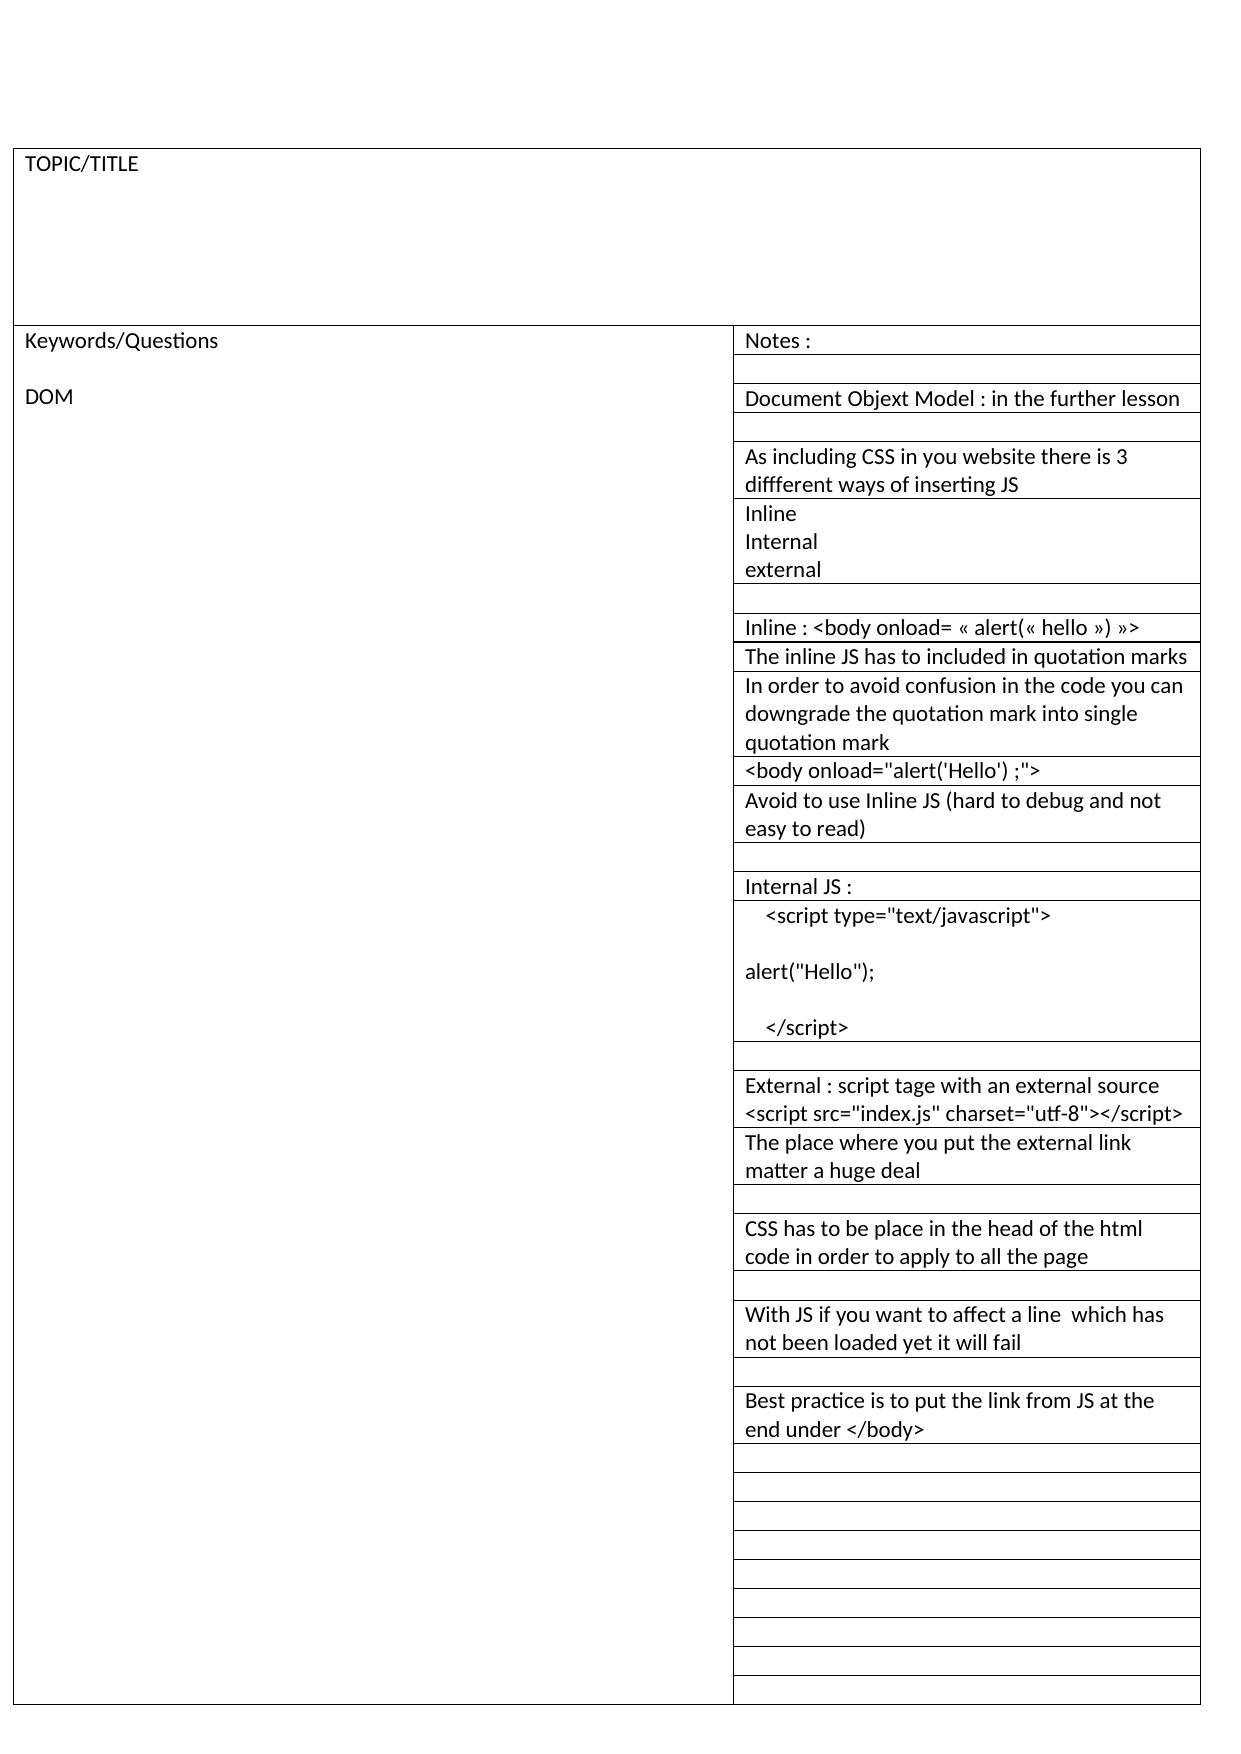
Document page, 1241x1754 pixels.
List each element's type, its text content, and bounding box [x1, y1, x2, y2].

table_cell Inline Internal external [734, 499, 1200, 583]
table_cell In order to avoid confusion in the code you can downgrade the quotation mark into single quotation mark [734, 672, 1200, 756]
table_cell The inline JS has to included in quotation marks [734, 643, 1200, 671]
table_cell [734, 1531, 1200, 1559]
table_cell <script type="text/javascript"> alert("Hello"); </script> [734, 901, 1200, 1041]
table_cell The place where you put the external link matter a huge deal [734, 1128, 1200, 1184]
table_cell [734, 355, 1200, 383]
table_cell Avoid to use Inline JS (hard to debug and not easy to read) [734, 786, 1200, 842]
table_cell [734, 413, 1200, 441]
table_cell [734, 1271, 1200, 1299]
table_cell CSS has to be place in the head of the html code in order to apply to all the page [734, 1214, 1200, 1270]
table_cell Document Objext Model : in the further lesson [734, 384, 1200, 412]
table_cell With JS if you want to affect a line which has not been loaded yet it will fail [734, 1301, 1200, 1357]
table_cell [734, 1502, 1200, 1530]
table_cell [734, 1618, 1200, 1646]
table_cell Keywords/Questions DOM [14, 326, 733, 1704]
table_cell [734, 1185, 1200, 1213]
table_cell <body onload="alert('Hello') ;"> [734, 757, 1200, 785]
table_cell External : script tage with an external source <script src="index.js" charset="utf-8"></script> [734, 1071, 1200, 1127]
table_cell Inline : <body onload= « alert(« hello ») »> [734, 614, 1200, 641]
table_cell [734, 843, 1200, 871]
table_cell [734, 1444, 1200, 1472]
table_cell [734, 1647, 1200, 1675]
table_cell [734, 1358, 1200, 1386]
table_cell As including CSS in you website there is 3 diffferent ways of inserting JS [734, 442, 1200, 498]
table_cell [734, 1473, 1200, 1501]
table_cell [734, 584, 1200, 612]
table_header TOPIC/TITLE [14, 149, 1200, 325]
table_cell [734, 1042, 1200, 1070]
table_cell Internal JS : [734, 872, 1200, 900]
table_cell Notes : [734, 326, 1200, 354]
table_cell [734, 1676, 1200, 1704]
table_cell Best practice is to put the link from JS at the end under </body> [734, 1387, 1200, 1443]
table_cell [734, 1560, 1200, 1588]
table_cell [734, 1589, 1200, 1617]
